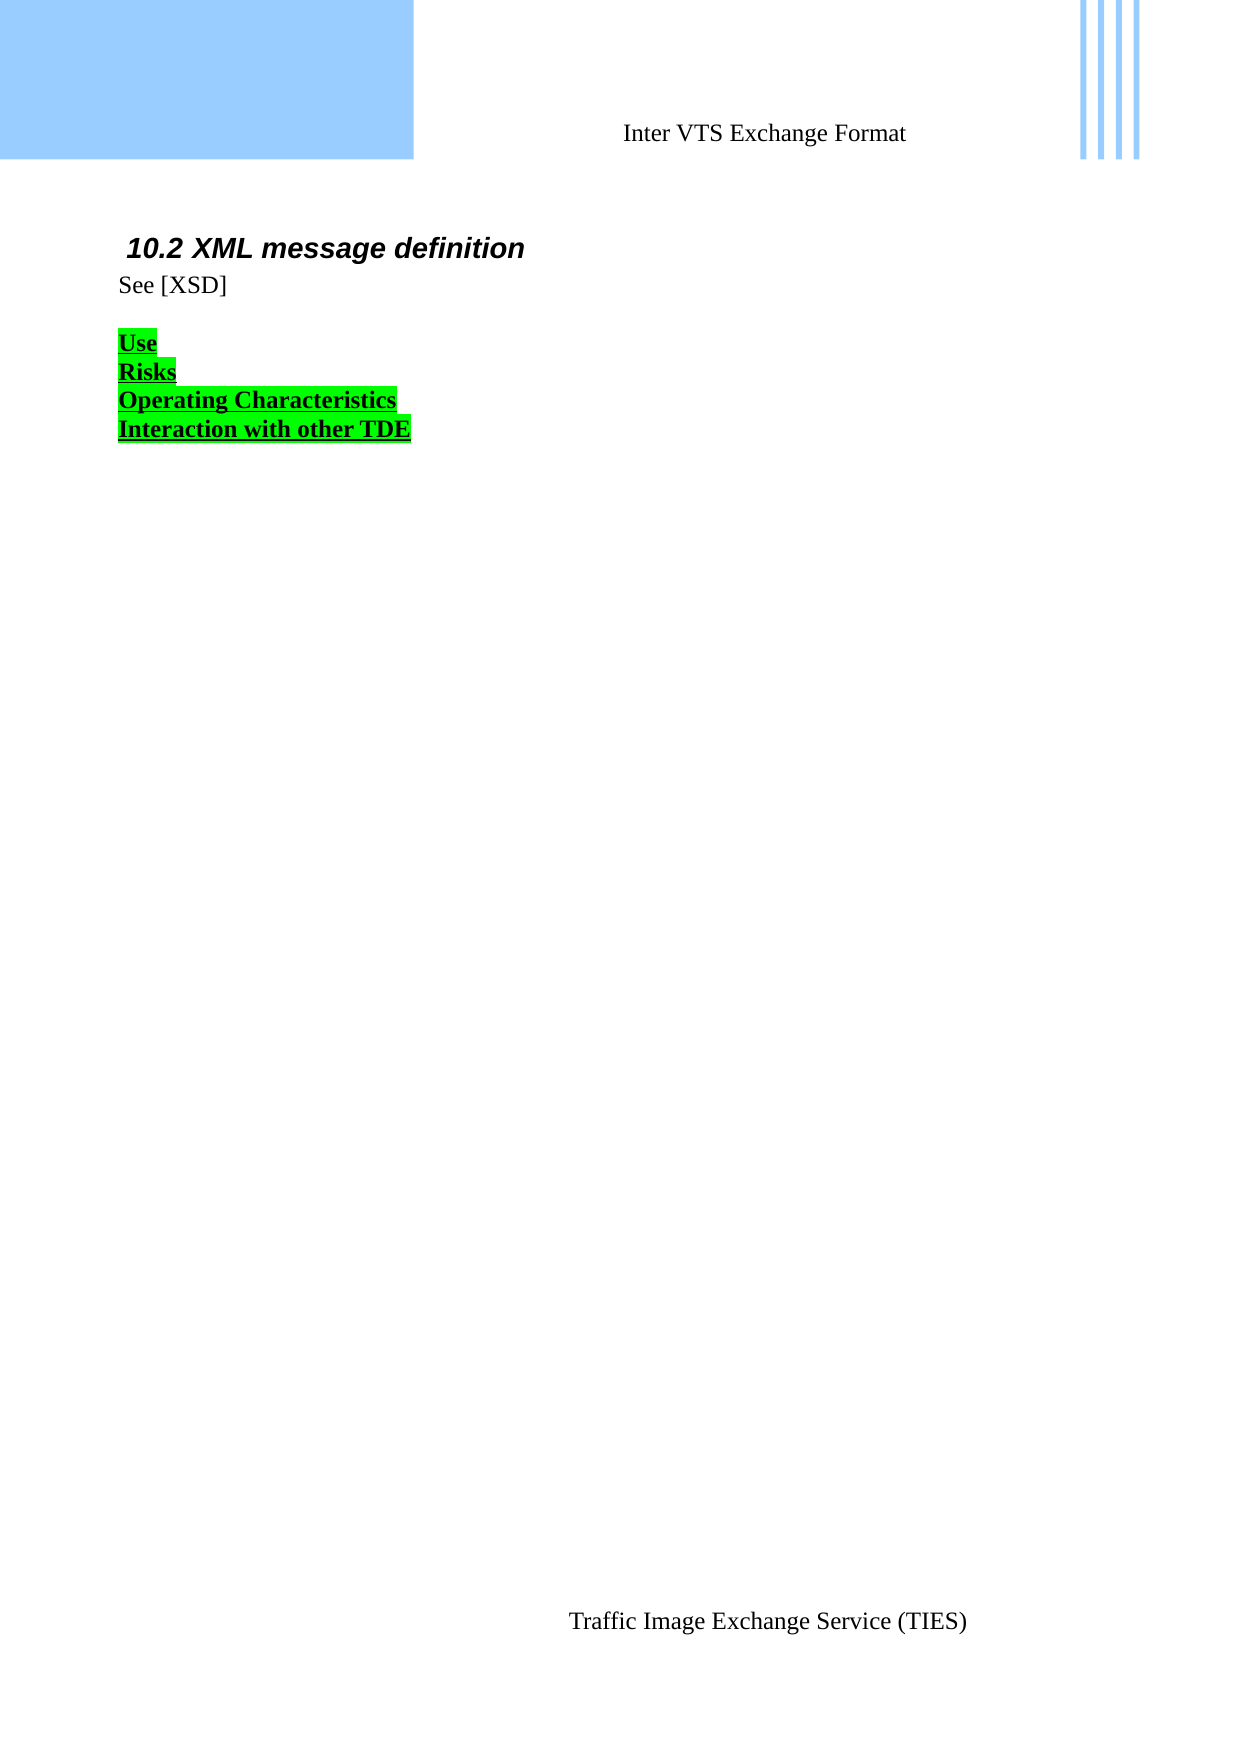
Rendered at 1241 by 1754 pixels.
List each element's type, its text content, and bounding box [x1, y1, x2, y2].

text Operating Characteristics [118, 386, 1122, 414]
text See [XSD] [118, 271, 1122, 299]
subtitle XML message definition [118, 231, 1122, 264]
text Use [118, 328, 1122, 357]
text Interaction with other TDE [118, 414, 1122, 443]
text Risks [118, 357, 1122, 386]
